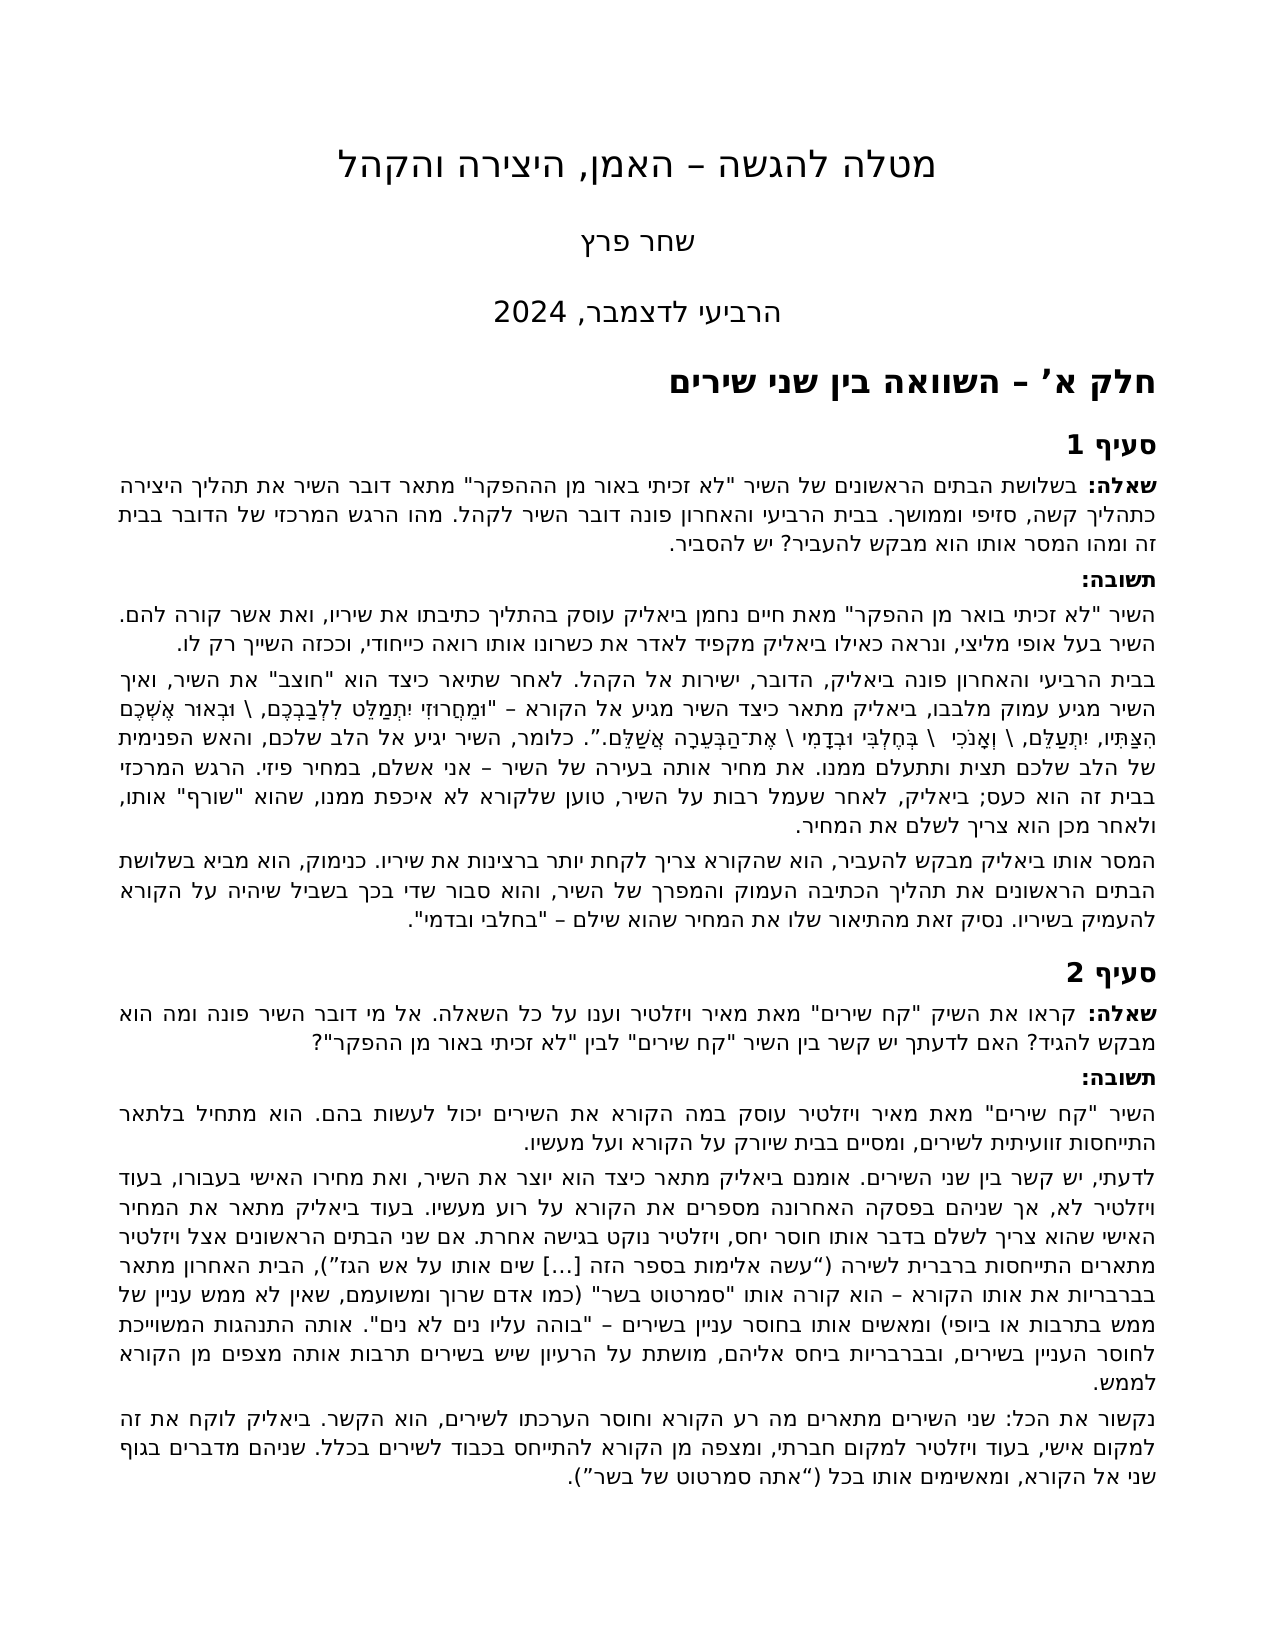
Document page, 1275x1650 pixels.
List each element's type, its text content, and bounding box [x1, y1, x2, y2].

subtitle סעיף 2 [118, 957, 1157, 988]
text הרביעי לדצמבר, 2024 [118, 296, 1157, 330]
subtitle חלק א’ – השוואה בין שני שירים [118, 363, 1157, 402]
text המסר אותו ביאליק מבקש להעביר, הוא שהקורא צריך לקחת יותר ברצינות את שיריו. כנימוק, הוא מביא בשלושת הבתים הראשונים את תהליך הכתיבה העמוק והמפרך של השיר, והוא סבור שדי בכך בשביל שיהיה על הקורא להעמיק בשיריו. נסיק זאת מהתיאור שלו את המחיר שהוא שילם – "בחלבי ובדמי". [118, 848, 1157, 932]
text שאלה: בשלושת הבתים הראשונים של השיר "לא זכיתי באור מן הההפקר" מתאר דובר השיר את תהליך היצירה כתהליך קשה, סזיפי וממושך. בבית הרביעי והאחרון פונה דובר השיר לקהל. מהו הרגש המרכזי של הדובר בבית זה ומהו המסר אותו הוא מבקש להעביר? יש להסביר. [118, 473, 1157, 557]
text שאלה: קראו את השיק "קח שירים" מאת מאיר ויזלטיר וענו על כל השאלה. אל מי דובר השיר פונה ומה הוא מבקש להגיד? האם לדעתך יש קשר בין השיר "קח שירים" לבין "לא זכיתי באור מן ההפקר"? [118, 1001, 1157, 1056]
text השיר "לא זכיתי בואר מן ההפקר" מאת חיים נחמן ביאליק עוסק בהתליך כתיבתו את שיריו, ואת אשר קורה להם. השיר בעל אופי מליצי, ונראה כאילו ביאליק מקפיד לאדר את כשרונו אותו רואה כייחודי, וככזה השייך רק לו. [118, 602, 1157, 657]
text תשובה: [118, 1066, 1157, 1091]
subtitle סעיף 1 [118, 429, 1157, 461]
text נקשור את הכל: שני השירים מתארים מה רע הקורא וחוסר הערכתו לשירים, הוא הקשר. ביאליק לוקח את זה למקום אישי, בעוד ויזלטיר למקום חברתי, ומצפה מן הקורא להתייחס בכבוד לשירים בכלל. שניהם מדברים בגוף שני אל הקורא, ומאשימים אותו בכל (“אתה סמרטוט של בשר”). [118, 1406, 1157, 1490]
text השיר "קח שירים" מאת מאיר ויזלטיר עוסק במה הקורא את השירים יכול לעשות בהם. הוא מתחיל בלתאר התייחסות זוועיתית לשירים, ומסיים בבית שיורק על הקורא ועל מעשיו. [118, 1101, 1157, 1156]
text בבית הרביעי והאחרון פונה ביאליק, הדובר, ישירות אל הקהל. לאחר שתיאר כיצד הוא "חוצב" את השיר, ואיך השיר מגיע עמוק מלבבו, ביאליק מתאר כיצד השיר מגיע אל הקורא – "וּמֵחֲרוּזִי יִתְמַלֵּט לִלְבַבְכֶם, \ וּבְאוּר אֶשְׁכֶם הִצַּתִּיו, יִתְעַלֵּם, \ וְאָנֹכִי \ בְּחֶלְבִּי וּבְדָמִי \ אֶת־הַבְּעֵרָה אֲשַׁלֵּם.”. כלומר, השיר יגיע אל הלב שלכם, והאש הפנימית של הלב שלכם תצית ותתעלם ממנו. את מחיר אותה בעירה של השיר – אני אשלם, במחיר פיזי. הרגש המרכזי בבית זה הוא כעס; ביאליק, לאחר שעמל רבות על השיר, טוען שלקורא לא איכפת ממנו, שהוא "שורף" אותו, ולאחר מכן הוא צריך לשלם את המחיר. [118, 667, 1157, 839]
text שחר פרץ [118, 224, 1157, 258]
text תשובה: [118, 567, 1157, 592]
text לדעתי, יש קשר בין שני השירים. אומנם ביאליק מתאר כיצד הוא יוצר את השיר, ואת מחירו האישי בעבורו, בעוד ויזלטיר לא, אך שניהם בפסקה האחרונה מספרים את הקורא על רוע מעשיו. בעוד ביאליק מתאר את המחיר האישי שהוא צריך לשלם בדבר אותו חוסר יחס, ויזלטיר נוקט בגישה אחרת. אם שני הבתים הראשונים אצל ויזלטיר מתארים התייחסות ברברית לשירה (“עשה אלימות בספר הזה […] שים אותו על אש הגז”), הבית האחרון מתאר בברבריות את אותו הקורא – הוא קורה אותו "סמרטוט בשר" (כמו אדם שרוך ומשועמם, שאין לא ממש עניין של ממש בתרבות או ביופי) ומאשים אותו בחוסר עניין בשירים – "בוהה עליו נים לא נים". אותה התנהגות המשוייכת לחוסר העניין בשירים, ובברבריות ביחס אליהם, מושתת על הרעיון שיש בשירים תרבות אותה מצפים מן הקורא לממש. [118, 1165, 1157, 1396]
subtitle מטלה להגשה – האמן, היצירה והקהל [118, 143, 1157, 187]
